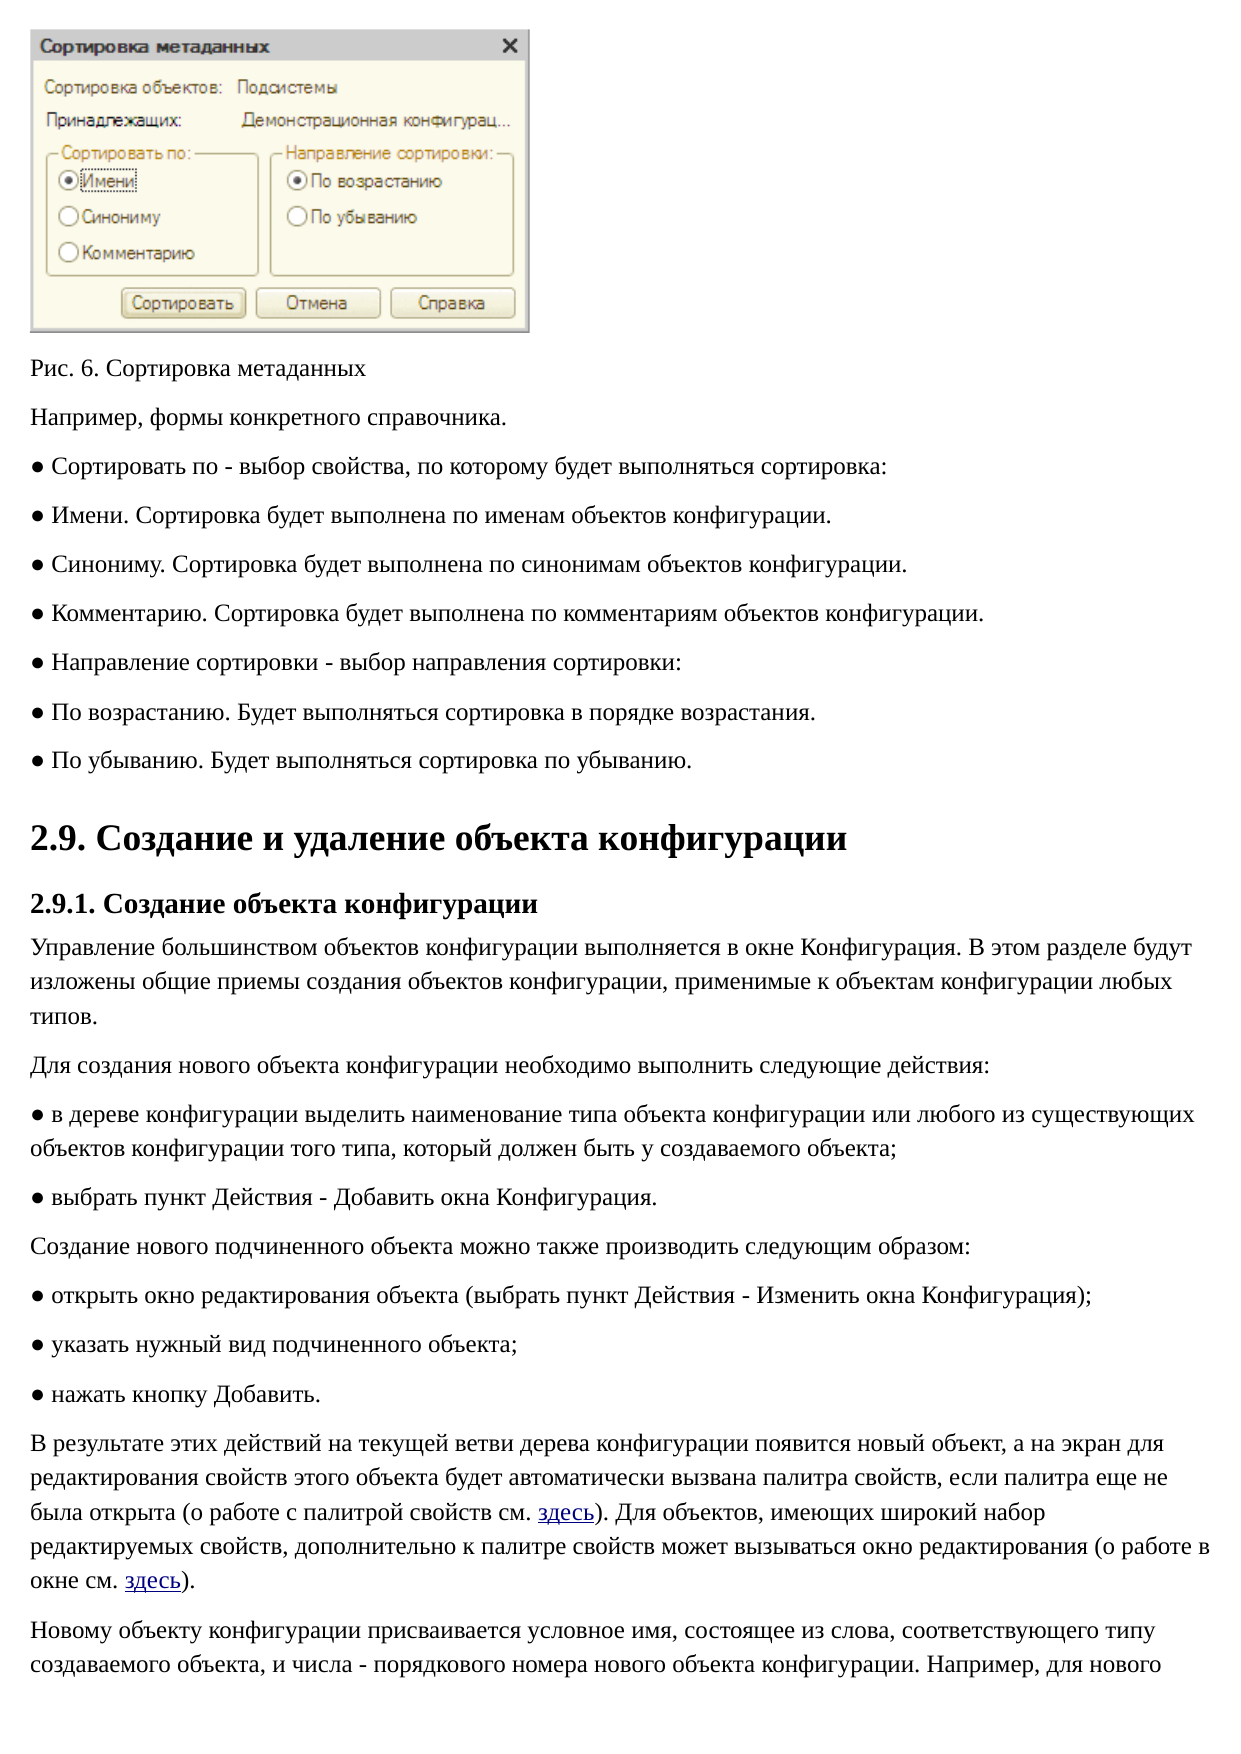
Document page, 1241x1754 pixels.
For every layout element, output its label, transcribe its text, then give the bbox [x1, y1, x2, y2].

text ● Синониму. Сортировка будет выполнена по синонимам объектов конфигурации. [30, 549, 1211, 578]
text ● По убыванию. Будет выполняться сортировка по убыванию. [30, 746, 1211, 774]
text ● нажать кнопку Добавить. [30, 1379, 1211, 1407]
text ● Комментарию. Сортировка будет выполнена по комментариям объектов конфигурации. [30, 598, 1211, 627]
subtitle 2.9. Создание и удаление объекта конфигурации [30, 816, 1211, 859]
text Рис. 6. Сортировка метаданных [30, 353, 1211, 382]
text Например, формы конкретного справочника. [30, 402, 1211, 431]
text Новому объекту конфигурации присваивается условное имя, состоящее из слова, соответствующего типу создаваемого объекта, и числа ‑ порядкового номера нового объекта конфигурации. Например, для нового [30, 1615, 1211, 1678]
text ● указать нужный вид подчиненного объекта; [30, 1329, 1211, 1358]
text ● Имени. Сортировка будет выполнена по именам объектов конфигурации. [30, 500, 1211, 529]
picture [29, 28, 530, 333]
text Управление большинством объектов конфигурации выполняется в окне Конфигурация. В этом разделе будут изложены общие приемы создания объектов конфигурации, применимые к объектам конфигурации любых типов. [30, 932, 1211, 1029]
text Создание нового подчиненного объекта можно также производить следующим образом: [30, 1231, 1211, 1260]
text ● По возрастанию. Будет выполняться сортировка в порядке возрастания. [30, 697, 1211, 725]
text В результате этих действий на текущей ветви дерева конфигурации появится новый объект, а на экран для редактирования свойств этого объекта будет автоматически вызвана палитра свойств, если палитра еще не была открыта (о работе с палитрой свойств см. здесь). Для объектов, имеющих широкий набор редактируемых свойств, дополнительно к палитре свойств может вызываться окно редактирования (о работе в окне см. здесь). [30, 1428, 1211, 1594]
text Для создания нового объекта конфигурации необходимо выполнить следующие действия: [30, 1050, 1211, 1078]
text ● в дереве конфигурации выделить наименование типа объекта конфигурации или любого из существующих объектов конфигурации того типа, который должен быть у создаваемого объекта; [30, 1099, 1211, 1162]
text ● открыть окно редактирования объекта (выбрать пункт Действия ‑ Изменить окна Конфигурация); [30, 1281, 1211, 1309]
text ● выбрать пункт Действия ‑ Добавить окна Конфигурация. [30, 1182, 1211, 1211]
subtitle 2.9.1. Создание объекта конфигурации [30, 886, 1211, 919]
text ● Сортировать по ‑ выбор свойства, по которому будет выполняться сортировка: [30, 451, 1211, 480]
text ● Направление сортировки ‑ выбор направления сортировки: [30, 647, 1211, 676]
